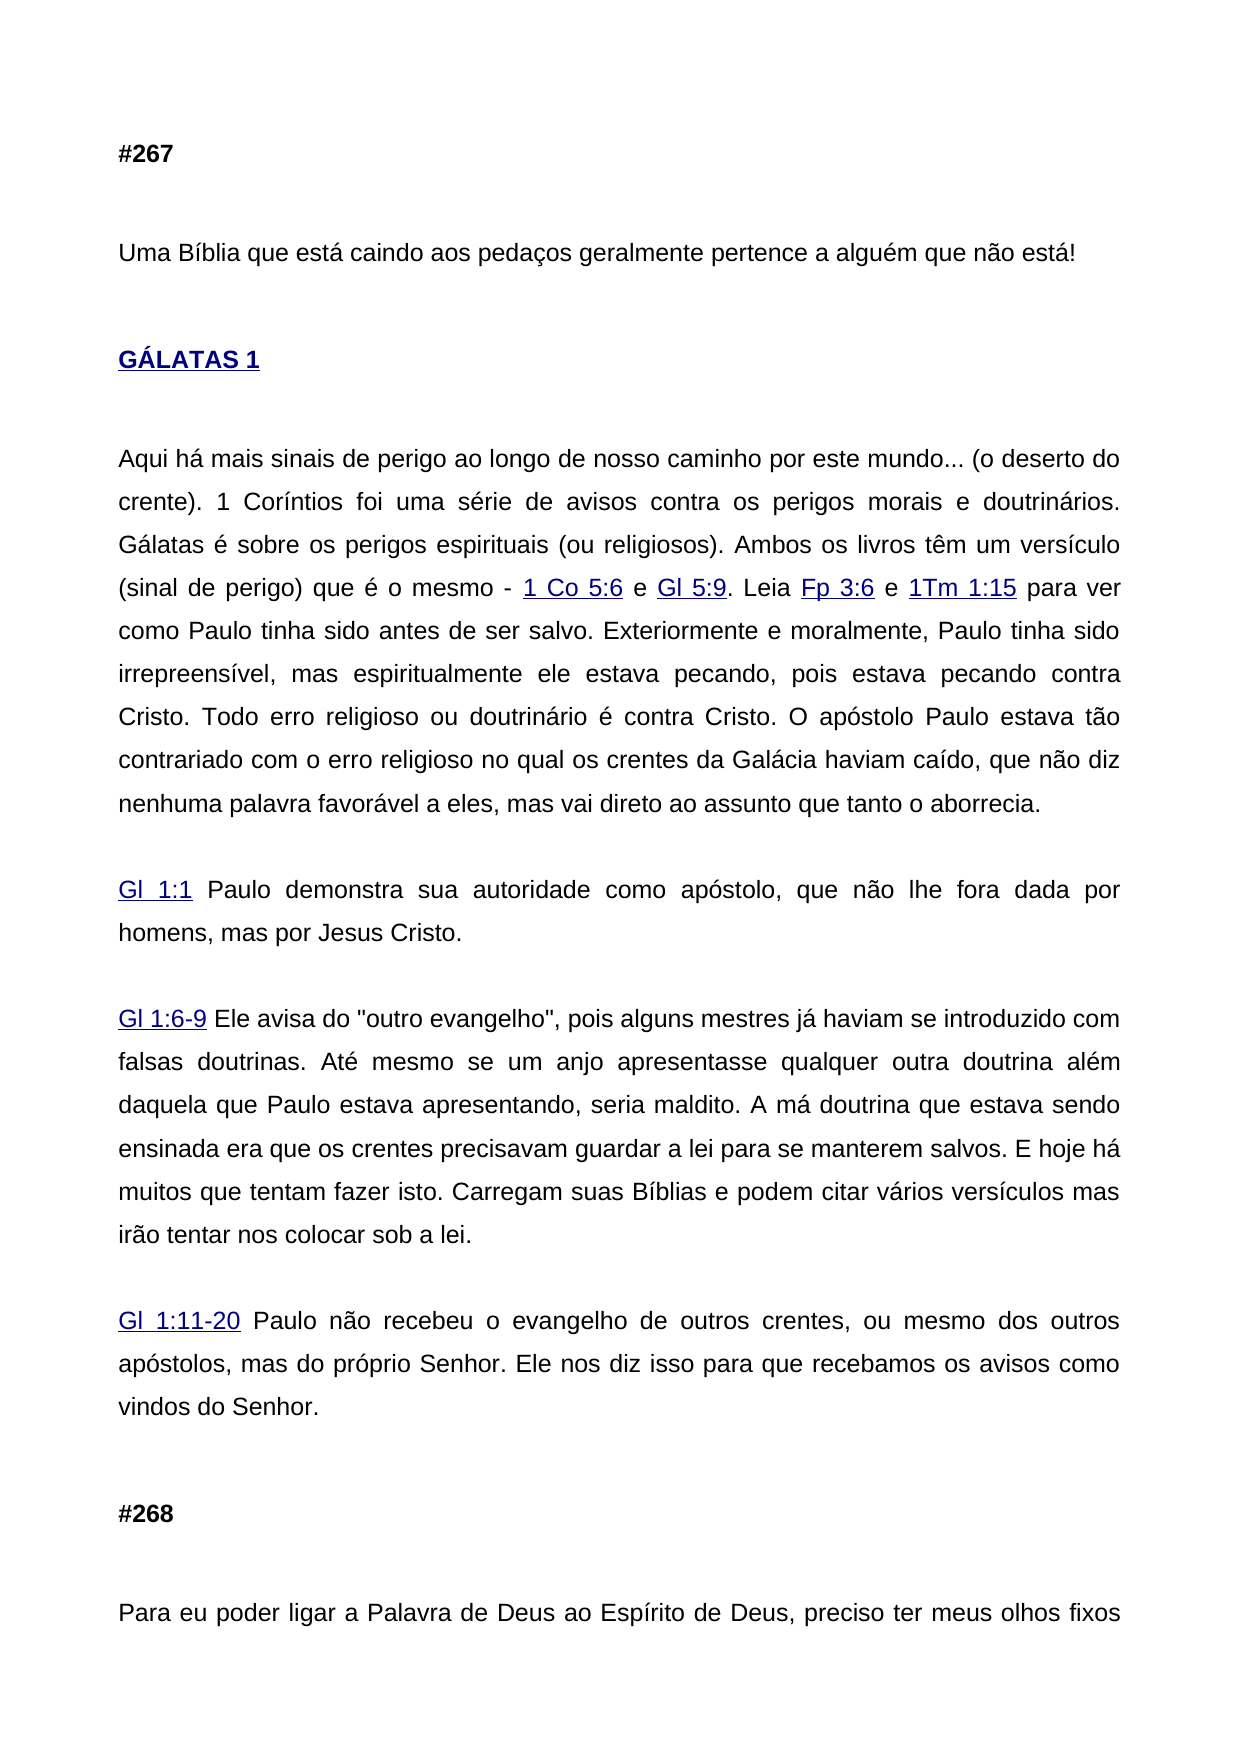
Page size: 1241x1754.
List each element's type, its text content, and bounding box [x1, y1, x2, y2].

text Gl 1:11-20 Paulo não recebeu o evangelho de outros crentes, ou mesmo dos outros apóstolos, mas do próprio Senhor. Ele nos diz isso para que recebamos os avisos como vindos do Senhor. [118, 1306, 1122, 1421]
text Gl 1:6-9 Ele avisa do "outro evangelho", pois alguns mestres já haviam se introduzido com falsas doutrinas. Até mesmo se um anjo apresentasse qualquer outra doutrina além daquela que Paulo estava apresentando, seria maldito. A má doutrina que estava sendo ensinada era que os crentes precisavam guardar a lei para se manterem salvos. E hoje há muitos que tentam fazer isto. Carregam suas Bíblias e podem citar vários versículos mas irão tentar nos colocar sob a lei. [118, 1004, 1122, 1248]
subtitle #267 [118, 139, 1122, 168]
text Gl 1:1 Paulo demonstra sua autoridade como apóstolo, que não lhe fora dada por homens, mas por Jesus Cristo. [118, 875, 1122, 947]
text Aqui há mais sinais de perigo ao longo de nosso caminho por este mundo... (o deserto do crente). 1 Coríntios foi uma série de avisos contra os perigos morais e doutrinários. Gálatas é sobre os perigos espirituais (ou religiosos). Ambos os livros têm um versículo (sinal de perigo) que é o mesmo - 1 Co 5:6 e Gl 5:9. Leia Fp 3:6 e 1Tm 1:15 para ver como Paulo tinha sido antes de ser salvo. Exteriormente e moralmente, Paulo tinha sido irrepreensível, mas espiritualmente ele estava pecando, pois estava pecando contra Cristo. Todo erro religioso ou doutrinário é contra Cristo. O apóstolo Paulo estava tão contrariado com o erro religioso no qual os crentes da Galácia haviam caído, que não diz nenhuma palavra favorável a eles, mas vai direto ao assunto que tanto o aborrecia. [118, 443, 1122, 817]
text Para eu poder ligar a Palavra de Deus ao Espírito de Deus, preciso ter meus olhos fixos [118, 1598, 1122, 1627]
subtitle #268 [118, 1499, 1122, 1528]
subtitle GÁLATAS 1 [118, 345, 1122, 373]
text Uma Bíblia que está caindo aos pedaços geralmente pertence a alguém que não está! [118, 238, 1122, 266]
